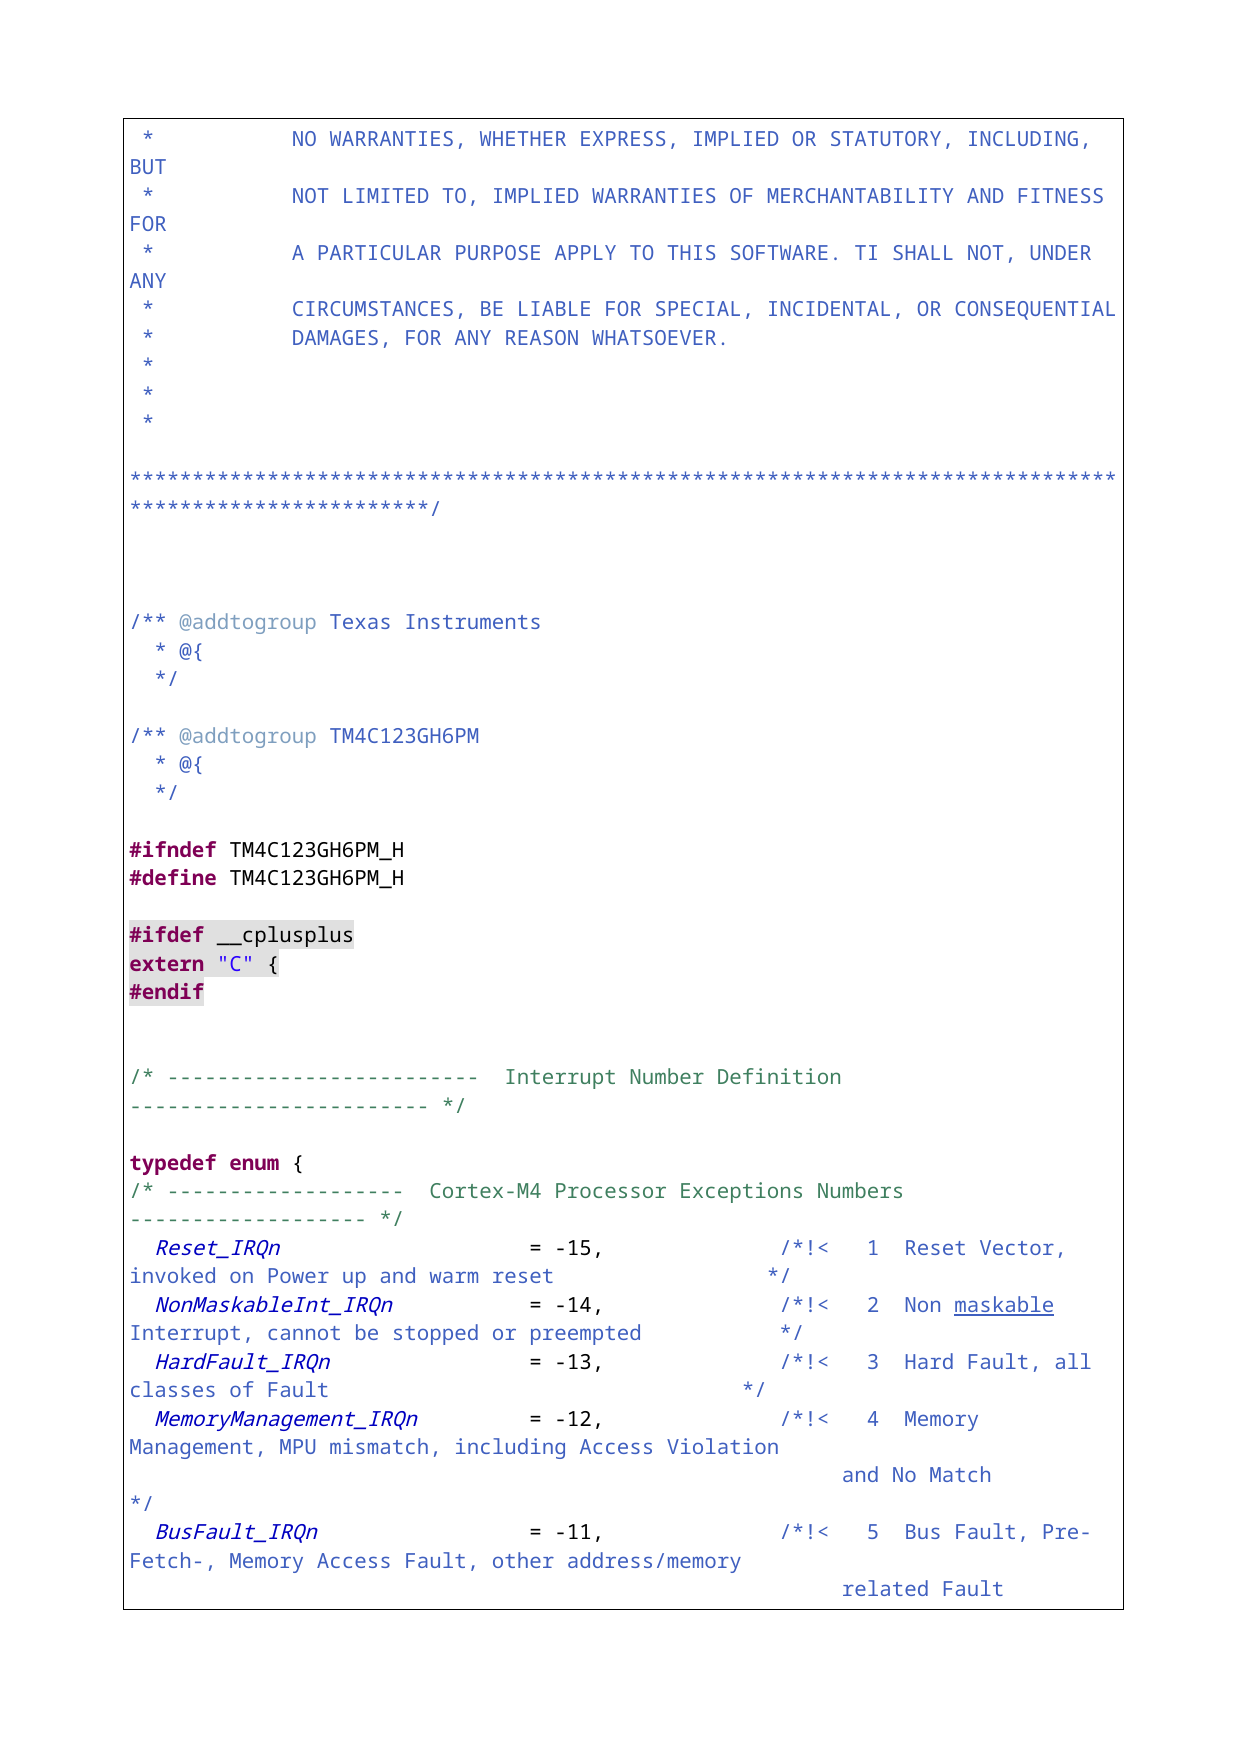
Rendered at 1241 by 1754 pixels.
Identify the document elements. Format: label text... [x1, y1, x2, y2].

table_cell * NO WARRANTIES, WHETHER EXPRESS, IMPLIED OR STATUTORY, INCLUDING, BUT * NOT LIMITED TO, IMPLIED WARRANTIES OF MERCHANTABILITY AND FITNESS FOR * A PARTICULAR PURPOSE APPLY TO THIS SOFTWARE. TI SHALL NOT, UNDER ANY * CIRCUMSTANCES, BE LIABLE FOR SPECIAL, INCIDENTAL, OR CONSEQUENTIAL * DAMAGES, FOR ANY REASON WHATSOEVER. * * * *******************************************************************************************************/ /** @addtogroup Texas Instruments * @{ */ /** @addtogroup TM4C123GH6PM * @{ */ #ifndef TM4C123GH6PM_H #define TM4C123GH6PM_H #ifdef __cplusplus extern "C" { #endif /* ------------------------- Interrupt Number Definition ------------------------ */ typedef enum { /* ------------------- Cortex-M4 Processor Exceptions Numbers ------------------- */ Reset_IRQn = -15, /*!< 1 Reset Vector, invoked on Power up and warm reset */ NonMaskableInt_IRQn = -14, /*!< 2 Non maskable Interrupt, cannot be stopped or preempted */ HardFault_IRQn = -13, /*!< 3 Hard Fault, all classes of Fault */ MemoryManagement_IRQn = -12, /*!< 4 Memory Management, MPU mismatch, including Access Violation and No Match */ BusFault_IRQn = -11, /*!< 5 Bus Fault, Pre-Fetch-, Memory Access Fault, other address/memory related Fault [124, 119, 1123, 1608]
